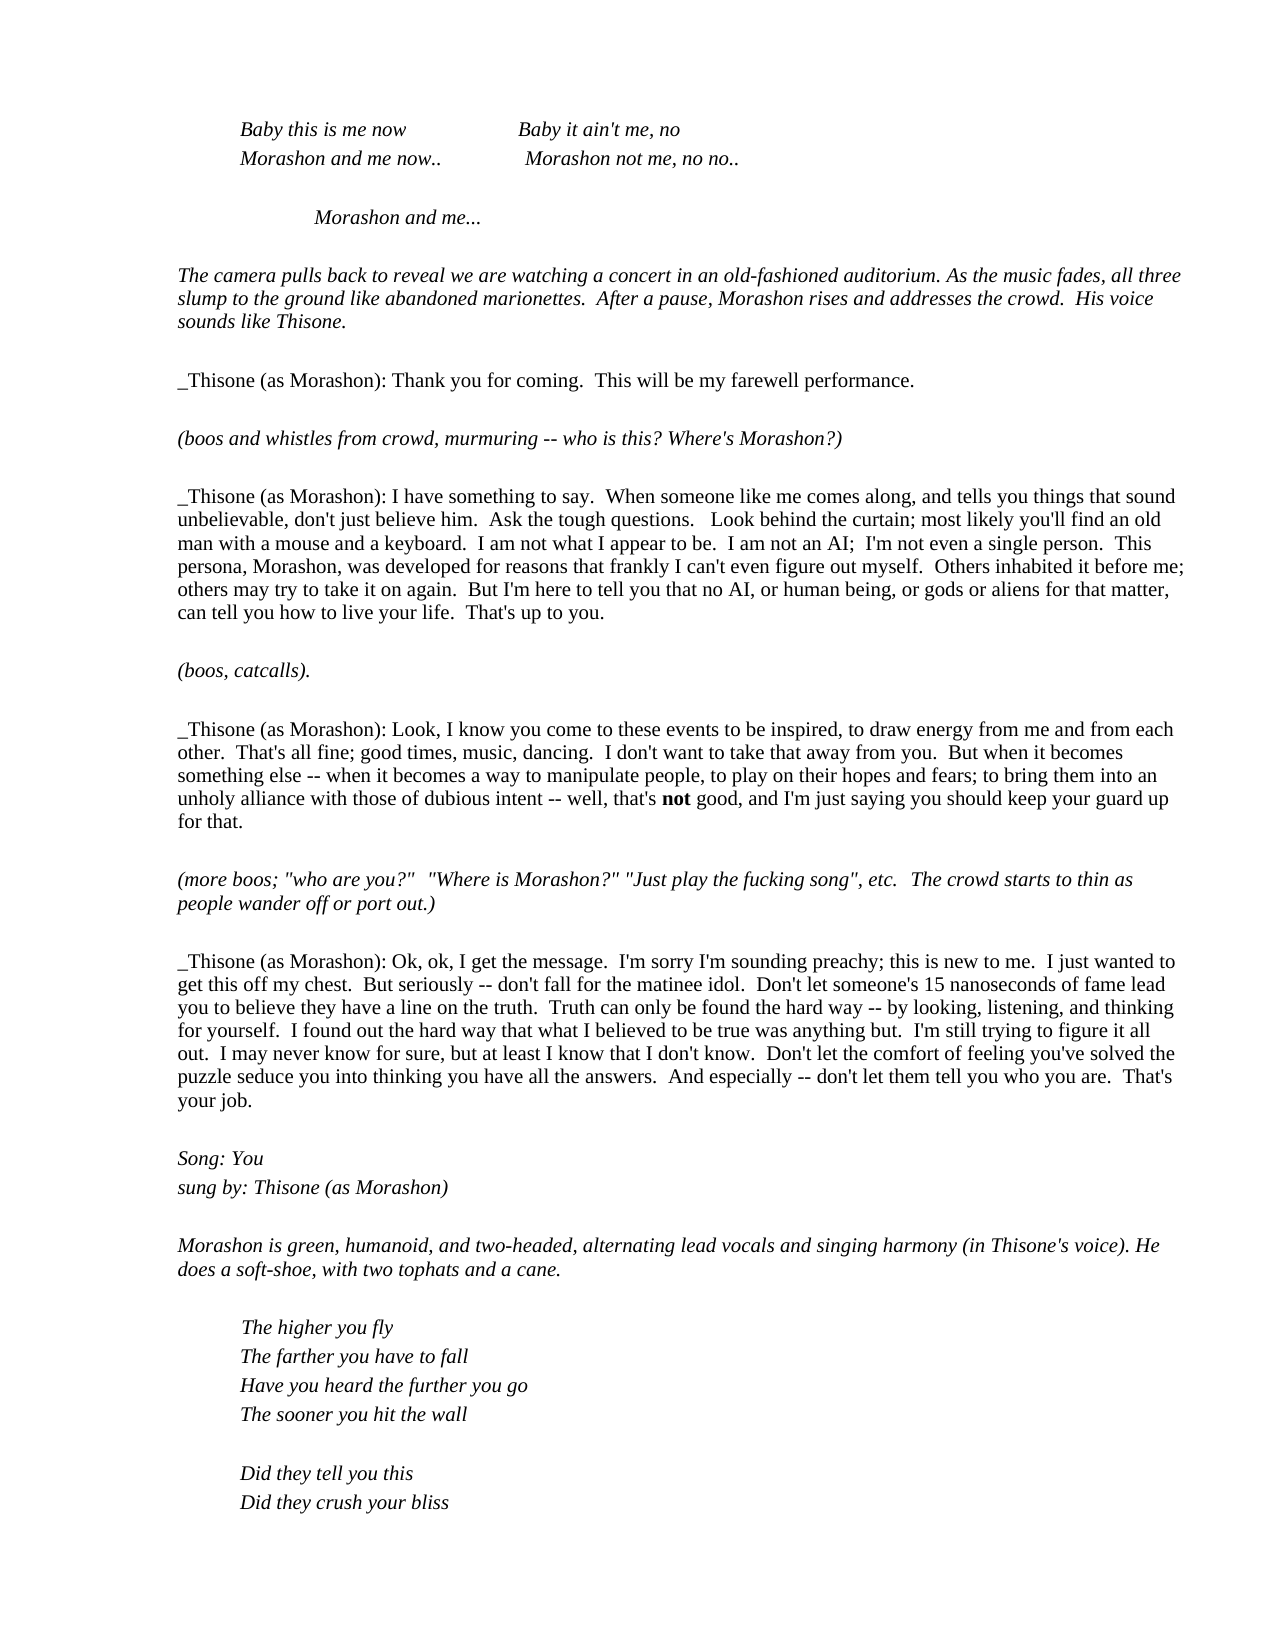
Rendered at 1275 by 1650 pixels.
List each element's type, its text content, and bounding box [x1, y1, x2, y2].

text Did they crush your bliss [454, 1491, 1186, 1514]
text _Thisone (as Morashon): I have something to say. When someone like me comes along, and tells you things that sound unbelievable, don't just believe him. Ask the tough questions. Look behind the curtain; most likely you'll find an old man with a mouse and a keyboard. I am not what I appear to be. I am not an AI; I'm not even a single person. This persona, Morashon, was developed for reasons that frankly I can't even figure out myself. Others inhabited it before me; others may try to take it on again. But I'm here to tell you that no AI, or human being, or gods or aliens for that matter, can tell you how to live your life. That's up to you. [615, 485, 1186, 624]
text Song: You [265, 1147, 1186, 1170]
text The higher you fly [398, 1316, 1186, 1339]
text Morashon and me... [483, 206, 1186, 229]
text The farther you have to fall [473, 1345, 1186, 1368]
text _Thisone (as Morashon): Ok, ok, I get the message. I'm sorry I'm sounding preachy; this is new to me. I just wanted to get this off my chest. But seriously -- don't fall for the matinee idol. Don't let someone's 15 nanoseconds of fame lead you to believe they have a line on the truth. Truth can only be found the hard way -- by looking, listening, and thinking for yourself. I found out the hard way that what I believed to be true was anything but. I'm still trying to figure it all out. I may never know for sure, but at least I know that I don't know. Don't let the comfort of feeling you've solved the puzzle seduce you into thinking you have all the answers. And especially -- don't let them tell you who you are. That's your job. [177, 950, 1186, 1112]
text Morashon and me now.. Morashon not me, no no.. [741, 147, 1186, 170]
text (boos, catcalls). [313, 659, 1186, 682]
text _Thisone (as Morashon): Look, I know you come to these events to be inspired, to draw energy from me and from each other. That's all fine; good times, music, dancing. I don't want to take that away from you. But when it becomes something else -- when it becomes a way to manipulate people, to play on their hopes and fears; to bring them into an unholy alliance with those of dubious intent -- well, that's not good, and I'm just saying you should keep your guard up for that. [177, 717, 1186, 833]
text Morashon is green, humanoid, and two-headed, alternating lead vocals and singing harmony (in Thisone's voice). He does a soft-shoe, with two tophats and a cane. [177, 1234, 1186, 1281]
text (boos and whistles from crowd, murmuring -- who is this? Where's Morashon?) [844, 427, 1186, 450]
text The camera pulls back to reveal we are watching a concert in an old-fashioned auditorium. As the music fades, all three slump to the ground like abandoned marionettes. After a pause, Morashon rises and addresses the crowd. His voice sounds like Thisone. [349, 264, 1186, 333]
text _Thisone (as Morashon): Thank you for coming. This will be my farewell performance. [177, 368, 1186, 392]
text Baby this is me now Baby it ain't me, no [682, 118, 1186, 141]
text (more boos; "who are you?" "Where is Morashon?" "Just play the fucking song", etc. The crowd starts to thin as people wander off or port out.) [437, 868, 1186, 914]
text The sooner you hit the wall [472, 1403, 1186, 1426]
text Have you heard the further you go [533, 1374, 1186, 1397]
text Did they tell you this [418, 1462, 1186, 1485]
text sung by: Thisone (as Morashon) [450, 1176, 1186, 1199]
